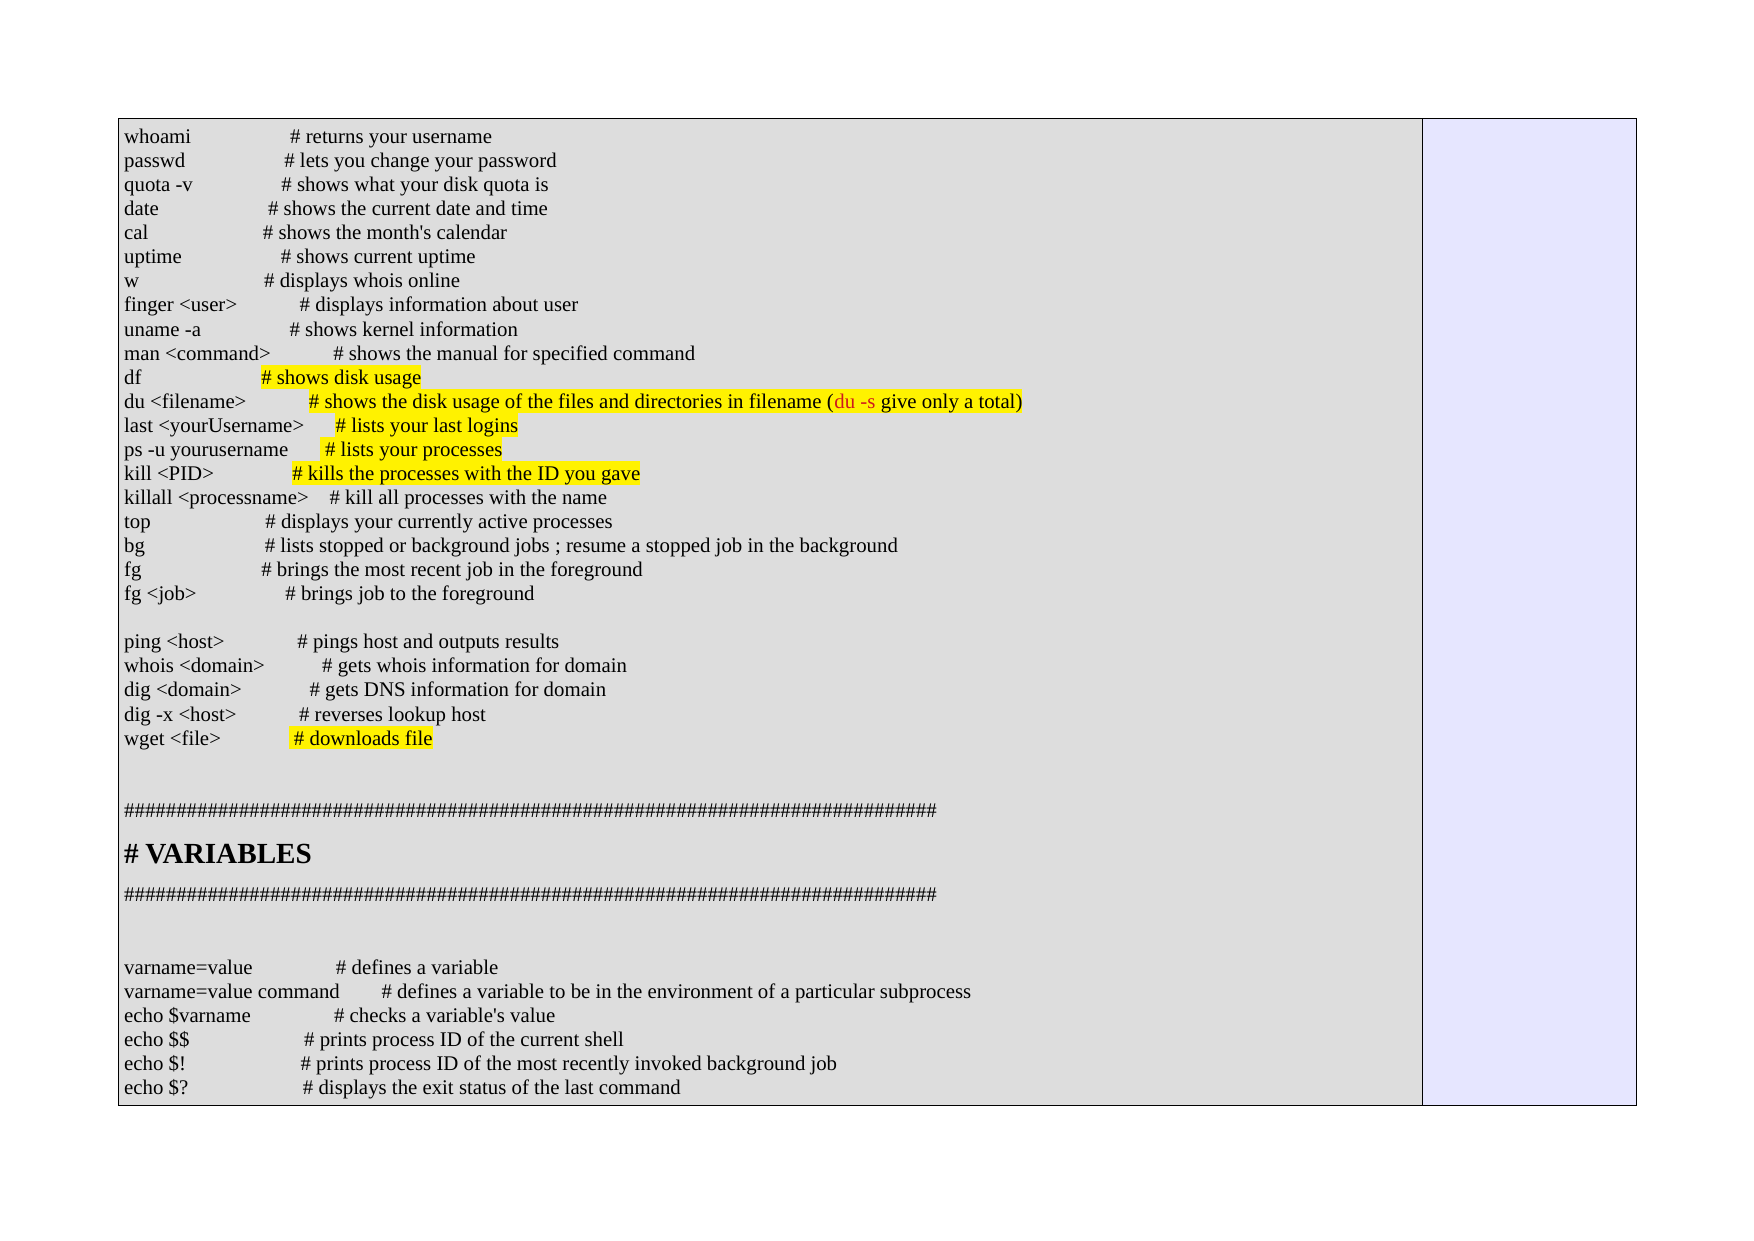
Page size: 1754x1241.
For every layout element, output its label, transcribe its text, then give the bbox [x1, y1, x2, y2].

table_header whoami # returns your username passwd # lets you change your password quota -v # shows what your disk quota is date # shows the current date and time cal # shows the month's calendar uptime # shows current uptime w # displays whois online finger <user> # displays information about user uname -a # shows kernel information man <command> # shows the manual for specified command df # shows disk usage du <filename> # shows the disk usage of the files and directories in filename (du -s give only a total) last <yourUsername> # lists your last logins ps -u yourusername # lists your processes kill <PID> # kills the processes with the ID you gave killall <processname> # kill all processes with the name top # displays your currently active processes bg # lists stopped or background jobs ; resume a stopped job in the background fg # brings the most recent job in the foreground fg <job> # brings job to the foreground ping <host> # pings host and outputs results whois <domain> # gets whois information for domain dig <domain> # gets DNS information for domain dig -x <host> # reverses lookup host wget <file> # downloads file ############################################################################## # VARIABLES ############################################################################## varname=value # defines a variable varname=value command # defines a variable to be in the environment of a particular subprocess echo $varname # checks a variable's value echo $$ # prints process ID of the current shell echo $! # prints process ID of the most recently invoked background job echo $? # displays the exit status of the last command [119, 119, 1422, 1105]
table_header [1423, 119, 1636, 1105]
